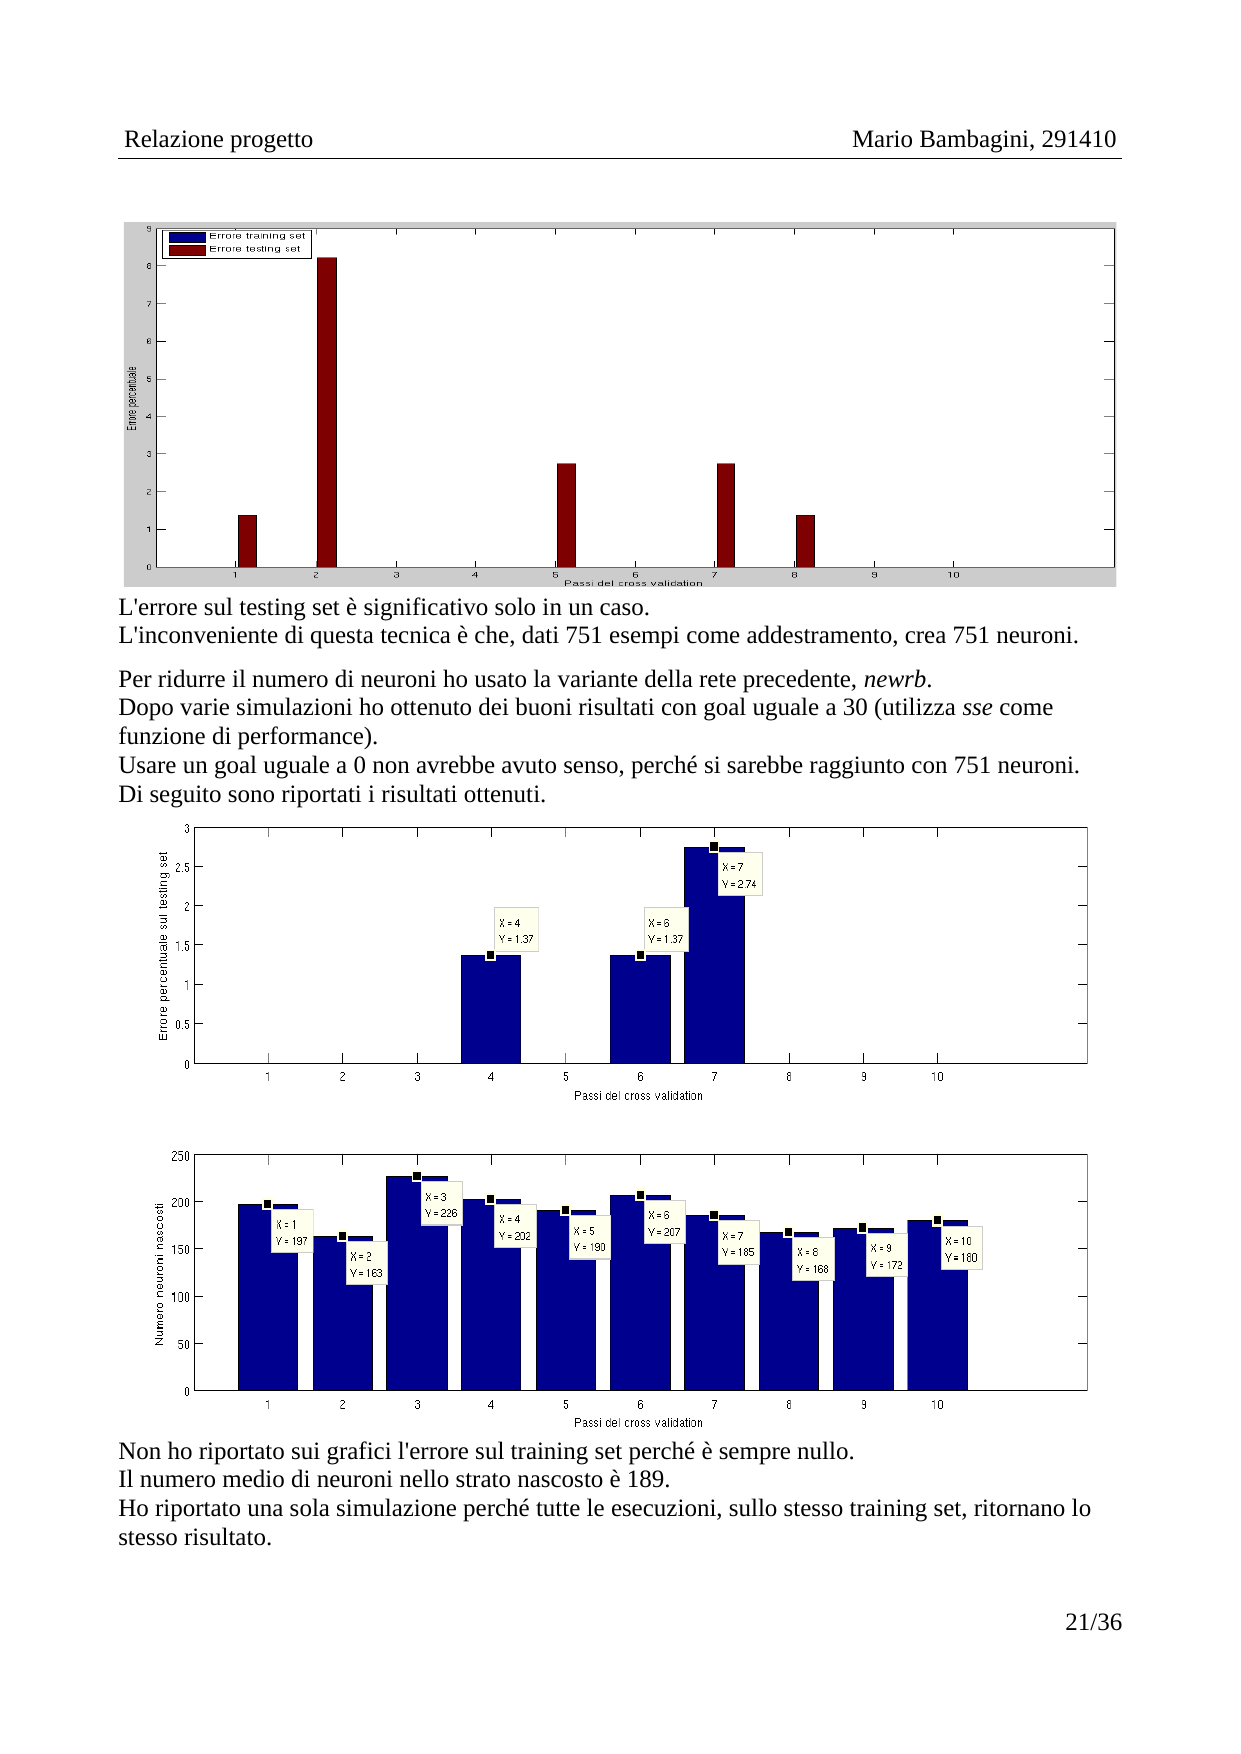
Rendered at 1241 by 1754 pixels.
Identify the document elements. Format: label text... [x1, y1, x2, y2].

text L'inconveniente di questa tecnica è che, dati 751 esempi come addestramento, crea 751 neuroni. [118, 621, 1122, 649]
text Di seguito sono riportati i risultati ottenuti. [118, 779, 1122, 807]
picture [123, 813, 1117, 1431]
table_header [118, 217, 1122, 592]
text Dopo varie simulazioni ho ottenuto dei buoni risultati con goal uguale a 30 (utilizza sse come funzione di performance). [118, 692, 1122, 750]
text Non ho riportato sui grafici l'errore sul training set perché è sempre nullo. [118, 1436, 1122, 1464]
text Usare un goal uguale a 0 non avrebbe avuto senso, perché si sarebbe raggiunto con 751 neuroni. [118, 750, 1122, 779]
text Per ridurre il numero di neuroni ho usato la variante della rete precedente, newrb. [118, 664, 1122, 692]
picture [123, 222, 1117, 587]
text Ho riportato una sola simulazione perché tutte le esecuzioni, sullo stesso training set, ritornano lo stesso risultato. [118, 1493, 1122, 1551]
text L'errore sul testing set è significativo solo in un caso. [118, 592, 1122, 621]
text Il numero medio di neuroni nello strato nascosto è 189. [118, 1464, 1122, 1493]
table_header [118, 808, 1122, 1436]
